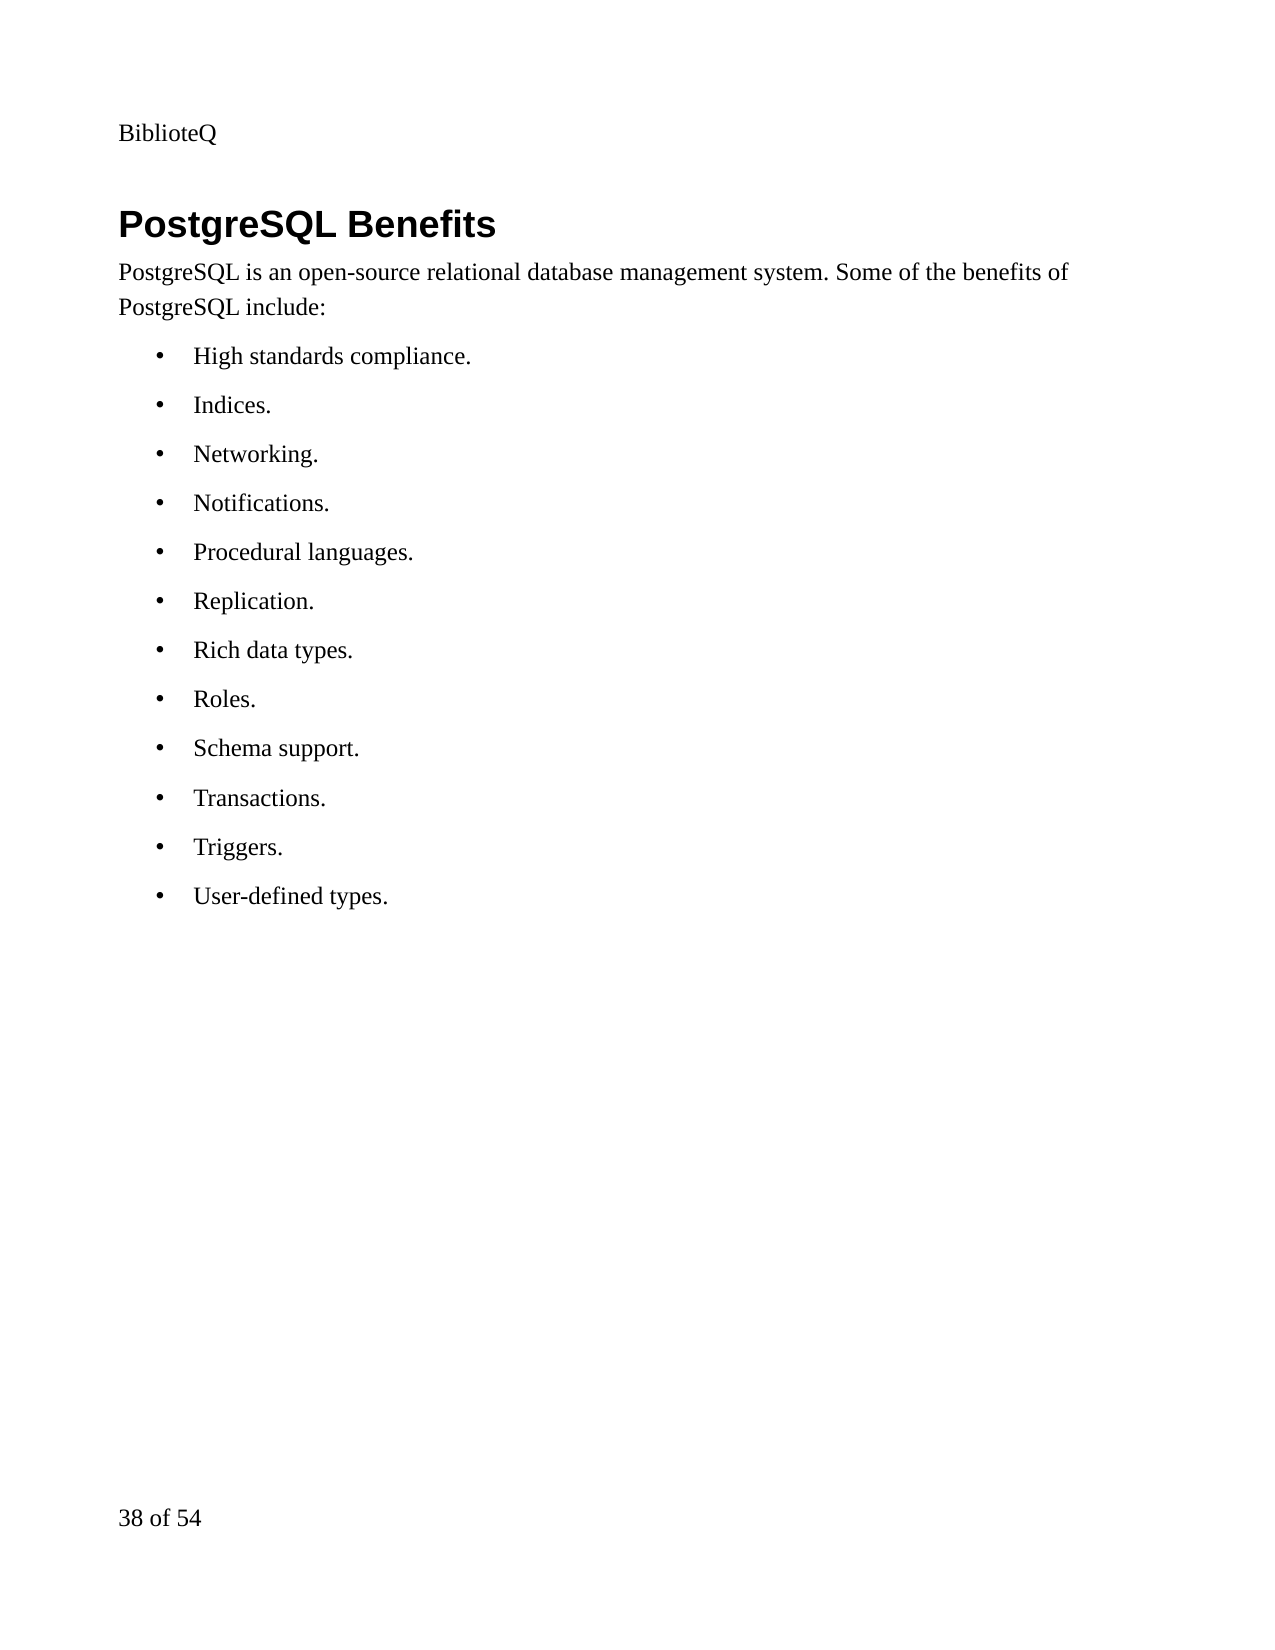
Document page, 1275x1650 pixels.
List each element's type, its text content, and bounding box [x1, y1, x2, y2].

list Triggers. [156, 832, 1157, 860]
text PostgreSQL is an open-source relational database management system. Some of the benefits of PostgreSQL include: [118, 257, 1157, 321]
list Procedural languages. [156, 537, 1157, 566]
list Indices. [156, 390, 1157, 419]
list Notifications. [156, 488, 1157, 517]
subtitle PostgreSQL Benefits [118, 201, 1157, 245]
list Schema support. [156, 733, 1157, 762]
list Roles. [156, 684, 1157, 713]
list Transactions. [156, 783, 1157, 811]
list High standards compliance. [156, 341, 1157, 370]
list Replication. [156, 586, 1157, 615]
list User-defined types. [156, 881, 1157, 909]
list Networking. [156, 439, 1157, 468]
list Rich data types. [156, 635, 1157, 664]
